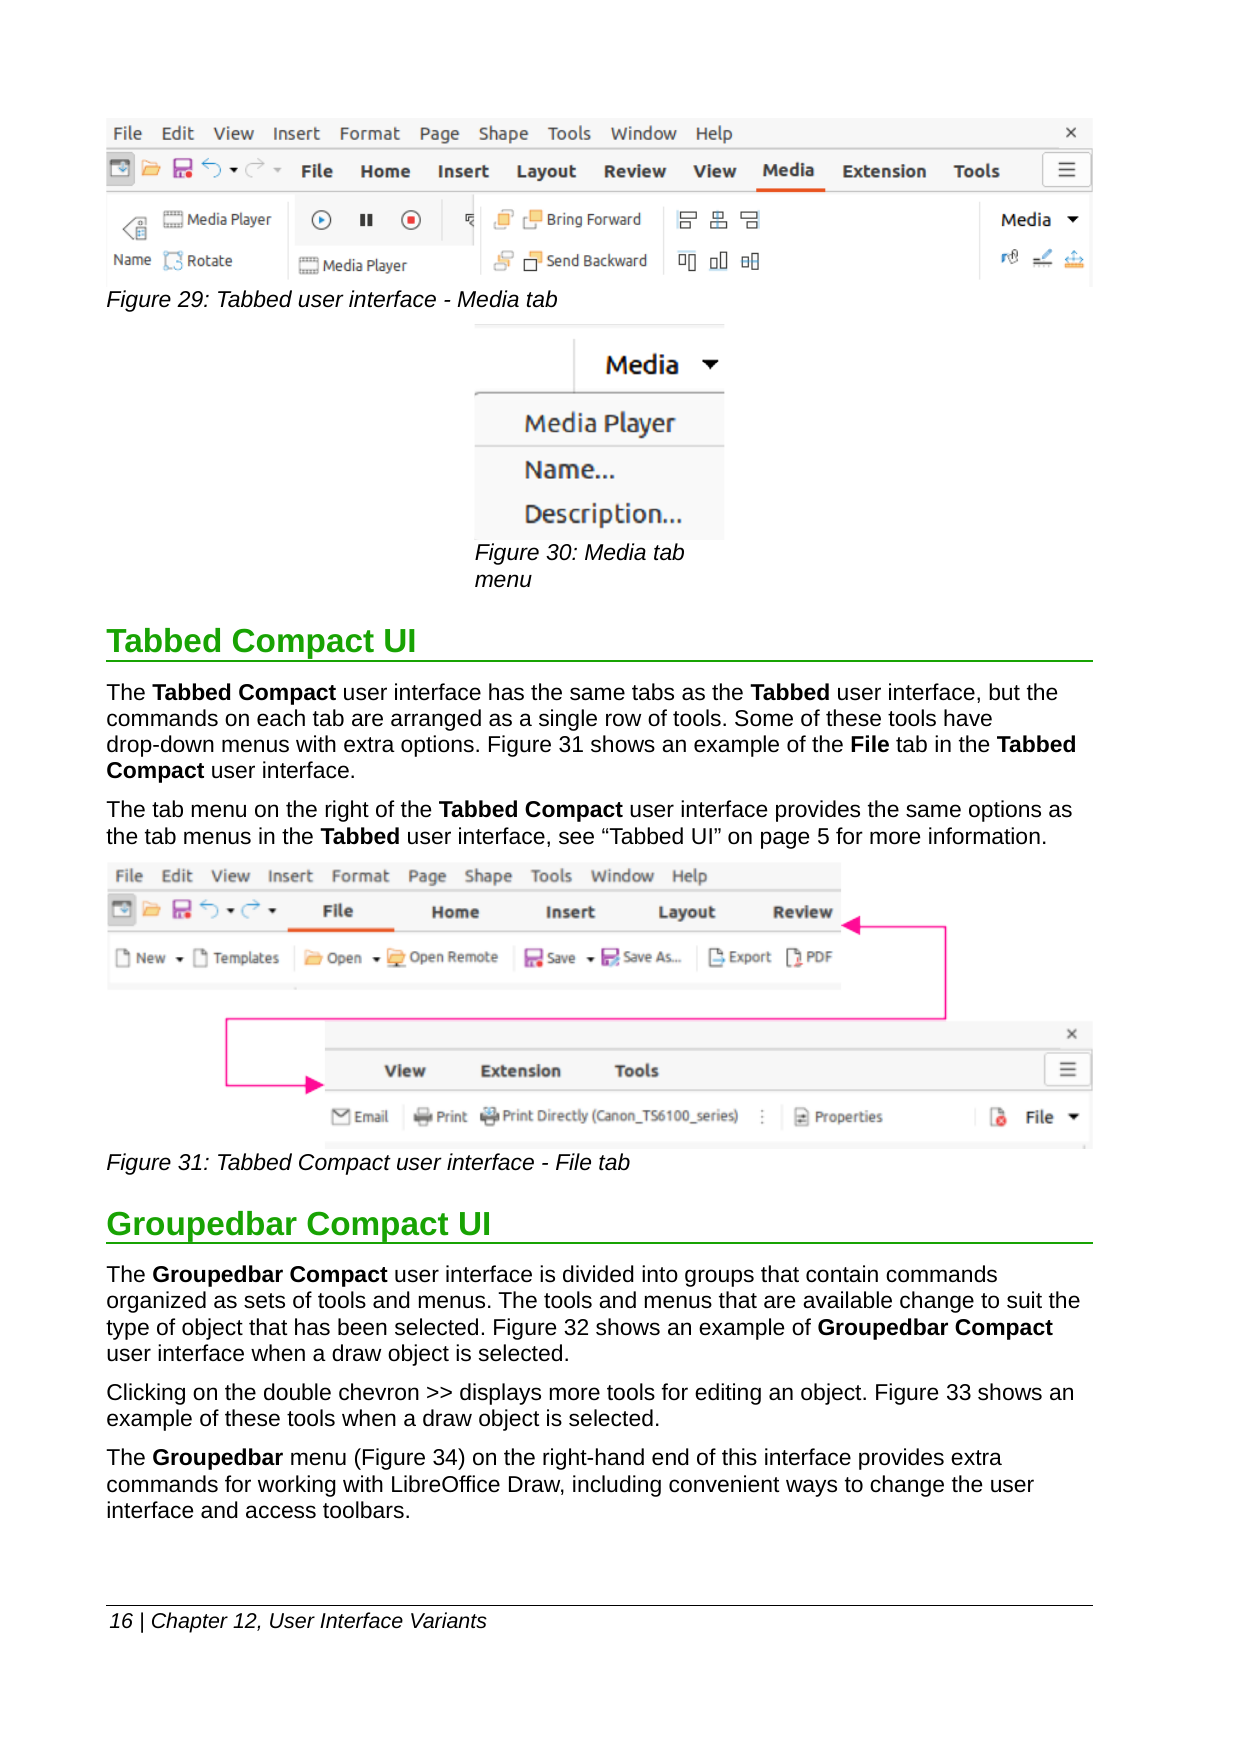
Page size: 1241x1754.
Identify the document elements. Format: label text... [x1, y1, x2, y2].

subtitle Groupedbar Compact UI [106, 1204, 1093, 1242]
text The tab menu on the right of the Tabbed Compact user interface provides the same options as the tab menus in the Tabbed user interface, see “Tabbed UI” on page 5 for more information. [106, 796, 1093, 849]
text Clicking on the double chevron >> displays more tools for editing an object. Figure 33 shows an example of these tools when a draw object is selected. [106, 1379, 1093, 1432]
subtitle Tabbed Compact UI [106, 621, 1093, 660]
text Figure 31: Tabbed Compact user interface - File tab [106, 1149, 1093, 1175]
picture [474, 324, 725, 540]
text The Tabbed Compact user interface has the same tabs as the Tabbed user interface, but the commands on each tab are arranged as a single row of tools. Some of these tools have drop‑down menus with extra options. Figure 31 shows an example of the File tab in the Tabbed Compact user interface. [106, 678, 1093, 784]
picture [106, 861, 1093, 1149]
text The Groupedbar menu (Figure 34) on the right-hand end of this interface provides extra commands for working with LibreOffice Draw, including convenient ways to change the user interface and access toolbars. [106, 1444, 1093, 1523]
picture [106, 118, 1093, 287]
text Figure 30: Media tab menu [474, 540, 724, 592]
text The Groupedbar Compact user interface is divided into groups that contain commands organized as sets of tools and menus. The tools and menus that are available change to suit the type of object that has been selected. Figure 32 shows an example of Groupedbar Compact user interface when a draw object is selected. [106, 1261, 1093, 1367]
text Figure 29: Tabbed user interface - Media tab [106, 287, 1093, 313]
